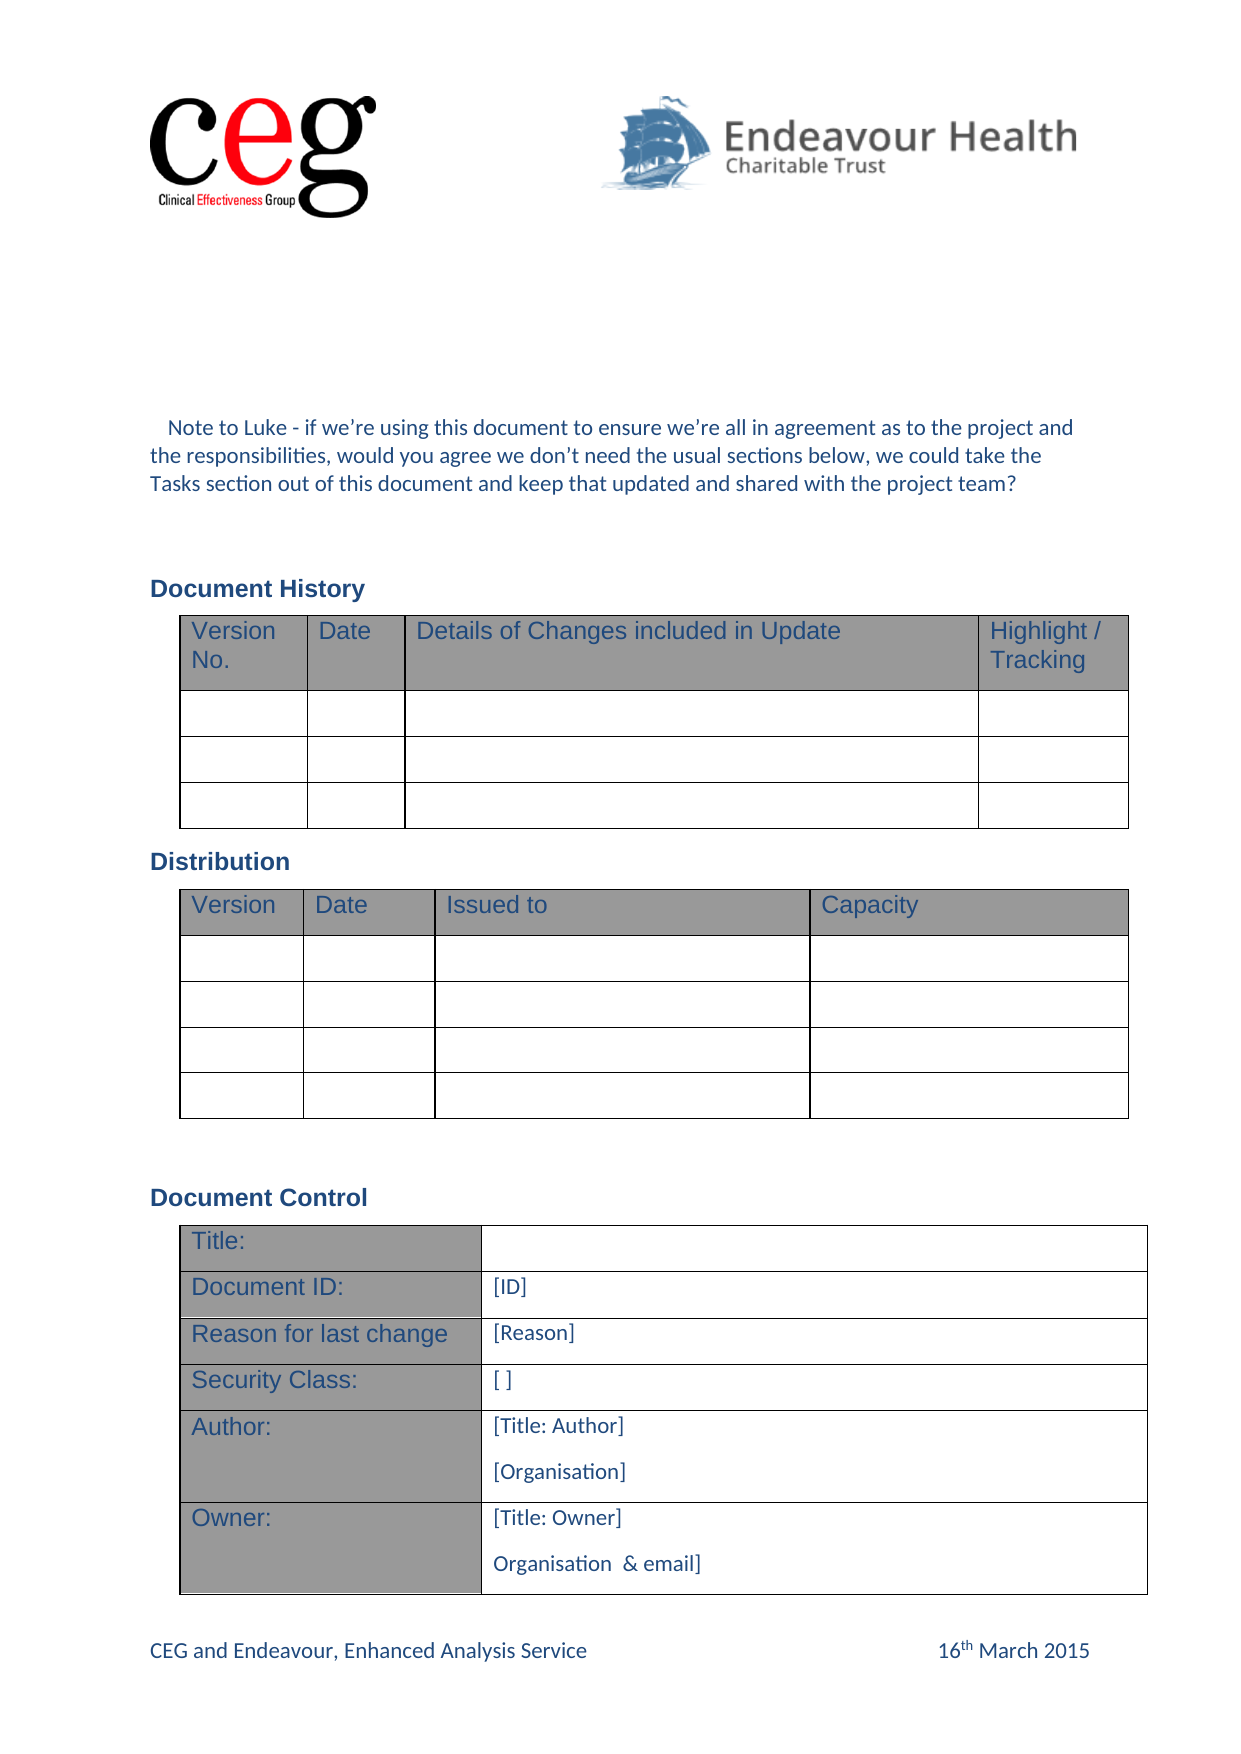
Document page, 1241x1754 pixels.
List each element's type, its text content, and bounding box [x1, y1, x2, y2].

picture [600, 96, 1077, 190]
table_cell [304, 1073, 434, 1118]
table_cell [811, 982, 1128, 1027]
table_cell [ ] [482, 1365, 1147, 1410]
table_cell [ID] [482, 1272, 1147, 1317]
table_cell [406, 691, 978, 736]
subtitle Document Control [150, 1183, 1090, 1212]
picture [150, 96, 376, 218]
table_cell [308, 783, 404, 828]
table_cell [979, 737, 1128, 782]
table_header Details of Changes included in Update [406, 616, 978, 690]
table_cell [436, 1028, 809, 1072]
table_cell Security Class: [181, 1365, 481, 1410]
table_cell [436, 982, 809, 1027]
table_cell [308, 737, 404, 782]
table_header Highlight / Tracking [979, 616, 1128, 690]
table_cell [304, 982, 434, 1027]
table_header [482, 1226, 1147, 1271]
table_cell [308, 691, 404, 736]
subtitle Document History [150, 574, 1090, 603]
table_cell [811, 936, 1128, 981]
table_header Date [304, 890, 434, 935]
table_cell [436, 1073, 809, 1118]
table_cell [181, 1028, 303, 1072]
table_header Issued to [436, 890, 809, 935]
table_cell [979, 783, 1128, 828]
table_cell Author: [181, 1411, 481, 1502]
table_cell [406, 737, 978, 782]
table_header Capacity [811, 890, 1128, 935]
table_cell [406, 783, 978, 828]
table_cell [979, 691, 1128, 736]
table_cell [304, 936, 434, 981]
table_cell Reason for last change [181, 1319, 481, 1364]
table_cell [181, 1073, 303, 1118]
table_cell [436, 936, 809, 981]
table_header Title: [181, 1226, 481, 1271]
table_header Version No. [181, 616, 307, 690]
table_cell [811, 1073, 1128, 1118]
table_cell Document ID: [181, 1272, 481, 1317]
table_header Date [308, 616, 404, 690]
table_cell [181, 783, 307, 828]
table_cell [181, 982, 303, 1027]
table_header Version [181, 890, 303, 935]
table_cell Owner: [181, 1503, 481, 1593]
table_cell [Reason] [482, 1319, 1147, 1364]
table_cell [Title: Owner] Organisation & email] [482, 1503, 1147, 1593]
subtitle Distribution [150, 847, 1090, 876]
text Note to Luke - if we’re using this document to ensure we’re all in agreement as to the project and the responsibilities, would you agree we don’t need the usual sections below, we could take the Tasks section out of this document and keep that updated and shared with the project team? [150, 412, 1090, 497]
table_cell [181, 691, 307, 736]
table_cell [181, 737, 307, 782]
table_cell [304, 1028, 434, 1072]
table_cell [811, 1028, 1128, 1072]
table_cell [Title: Author] [Organisation] [482, 1411, 1147, 1502]
table_cell [181, 936, 303, 981]
